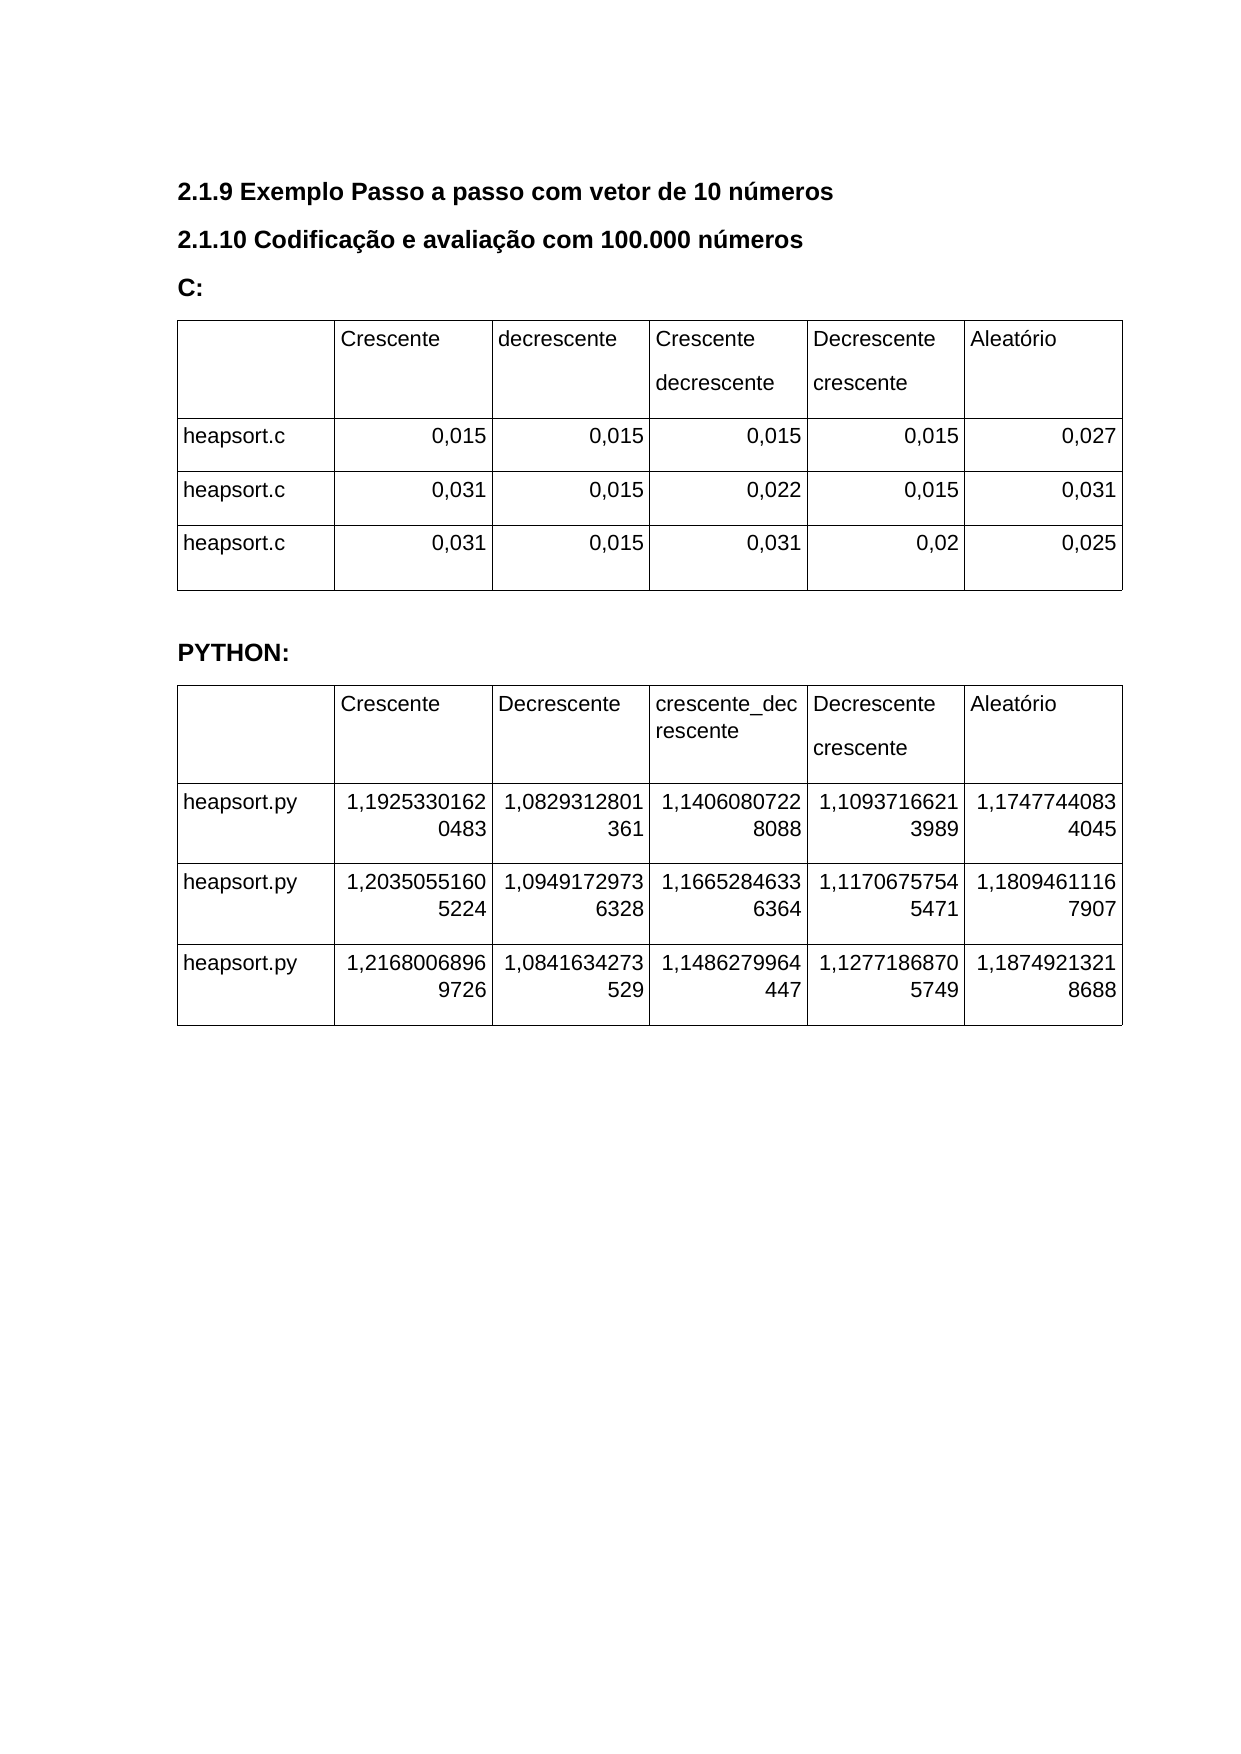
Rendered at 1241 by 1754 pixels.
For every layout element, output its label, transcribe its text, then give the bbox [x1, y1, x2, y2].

table_cell 0,015 [808, 419, 964, 471]
table_cell 1,16652846336364 [650, 864, 807, 944]
table_cell 0,031 [650, 526, 807, 590]
table_cell 1,18094611167907 [965, 864, 1122, 944]
table_cell 1,11706757545471 [808, 864, 964, 944]
text 2.1.9 Exemplo Passo a passo com vetor de 10 números [177, 177, 1122, 206]
table_cell heapsort.py [178, 784, 334, 863]
table_header Decrescente crescente [808, 686, 964, 783]
table_cell 0,031 [335, 526, 492, 590]
table_header [178, 321, 334, 418]
table_cell 0,022 [650, 472, 807, 524]
table_cell 0,015 [808, 472, 964, 524]
table_cell 0,031 [335, 472, 492, 524]
table_cell 0,02 [808, 526, 964, 590]
table_cell 1,1486279964447 [650, 945, 807, 1024]
table_cell 0,015 [493, 526, 649, 590]
table_cell heapsort.py [178, 945, 334, 1024]
table_cell 1,0841634273529 [493, 945, 649, 1024]
text 2.1.10 Codificação e avaliação com 100.000 números [177, 225, 1122, 254]
table_header crescente_decrescente [650, 686, 807, 783]
table_cell 0,015 [650, 419, 807, 471]
table_cell 1,18749213218688 [965, 945, 1122, 1024]
table_cell 1,12771868705749 [808, 945, 964, 1024]
table_cell 1,19253301620483 [335, 784, 492, 863]
table_cell 0,027 [965, 419, 1122, 471]
table_cell heapsort.c [178, 526, 334, 590]
table_cell 0,025 [965, 526, 1122, 590]
table_cell heapsort.c [178, 472, 334, 524]
table_cell 1,14060807228088 [650, 784, 807, 863]
text PYTHON: [177, 638, 1122, 666]
table_cell heapsort.py [178, 864, 334, 944]
table_cell 1,17477440834045 [965, 784, 1122, 863]
table_header Aleatório [965, 321, 1122, 418]
table_cell 1,09491729736328 [493, 864, 649, 944]
table_cell 0,031 [965, 472, 1122, 524]
table_header Decrescente crescente [808, 321, 964, 418]
table_header Crescente [335, 321, 492, 418]
table_cell 1,21680068969726 [335, 945, 492, 1024]
table_cell 1,0829312801361 [493, 784, 649, 863]
table_header [178, 686, 334, 783]
table_cell 1,10937166213989 [808, 784, 964, 863]
table_cell 1,20350551605224 [335, 864, 492, 944]
table_header Crescente decrescente [650, 321, 807, 418]
table_cell 0,015 [493, 419, 649, 471]
table_header decrescente [493, 321, 649, 418]
table_cell 0,015 [493, 472, 649, 524]
table_header Crescente [335, 686, 492, 783]
table_header Aleatório [965, 686, 1122, 783]
table_cell 0,015 [335, 419, 492, 471]
table_cell heapsort.c [178, 419, 334, 471]
text C: [177, 273, 1122, 301]
table_header Decrescente [493, 686, 649, 783]
